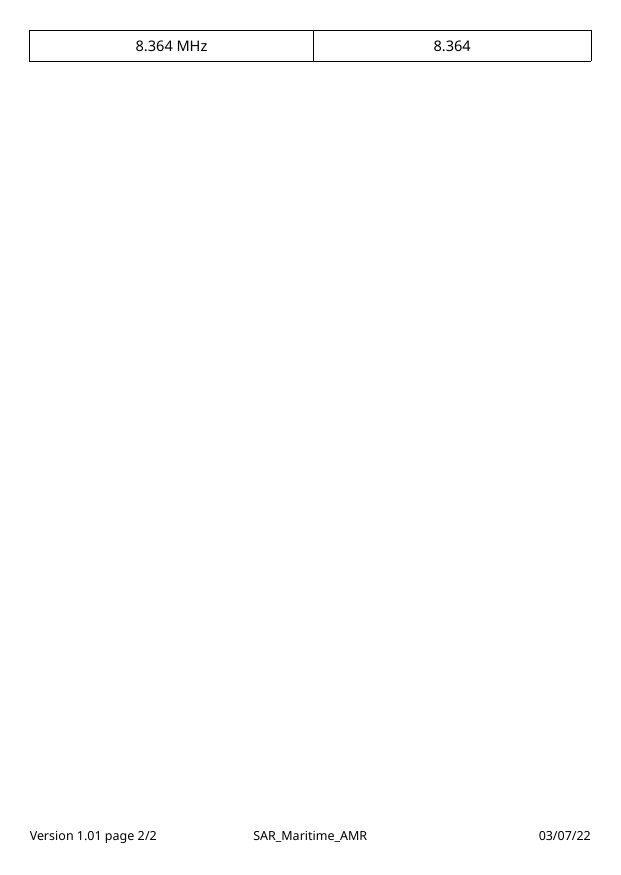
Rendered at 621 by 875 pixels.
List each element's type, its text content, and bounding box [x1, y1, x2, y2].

table_cell 8.364 MHz [30, 31, 313, 61]
table_cell 8.364 [314, 31, 591, 61]
